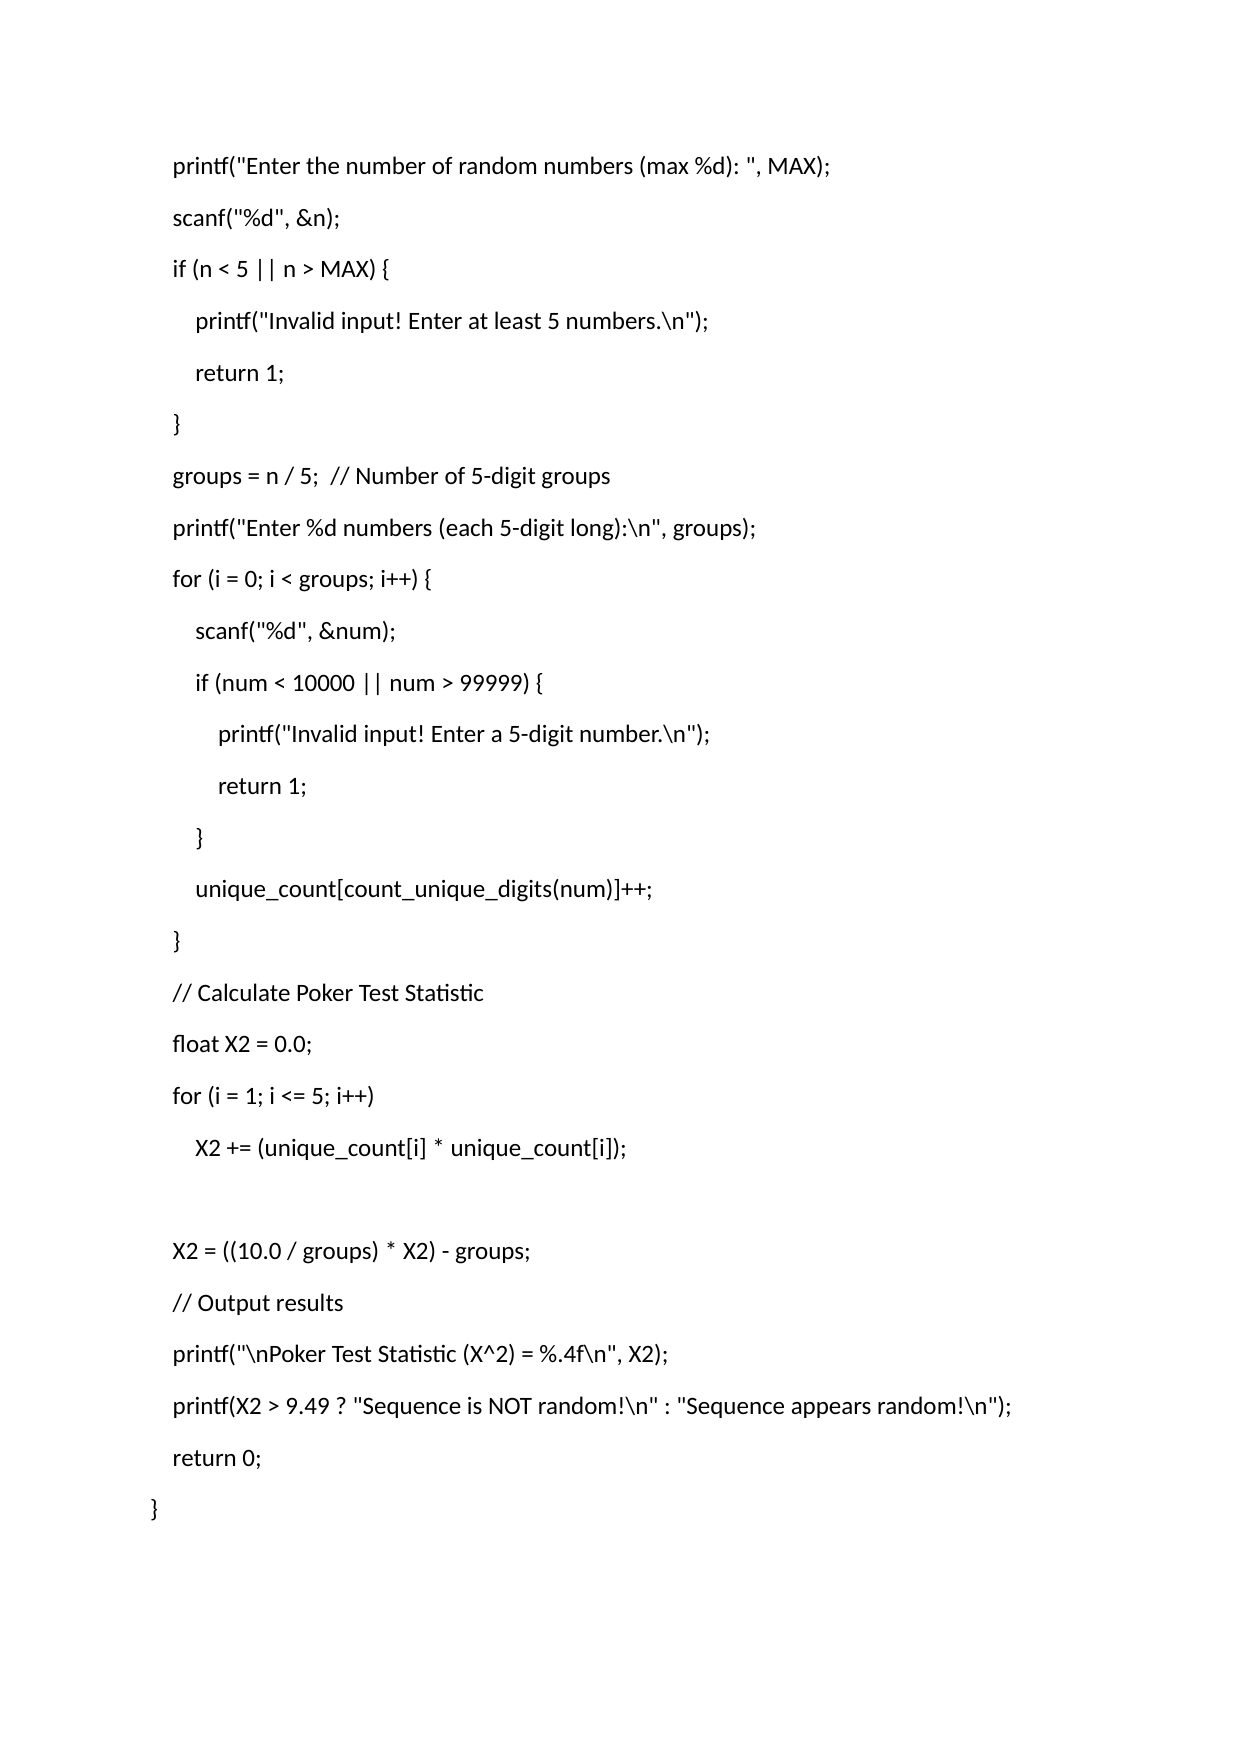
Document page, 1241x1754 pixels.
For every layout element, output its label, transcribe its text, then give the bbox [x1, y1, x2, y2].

text printf("Enter %d numbers (each 5-digit long):\n", groups); [150, 512, 1090, 542]
text // Calculate Poker Test Statistic [150, 977, 1090, 1007]
text return 0; [150, 1442, 1090, 1472]
text } [150, 925, 1090, 956]
text } [150, 1493, 1090, 1524]
text float X2 = 0.0; [150, 1028, 1090, 1059]
text return 1; [150, 770, 1090, 801]
text } [150, 822, 1090, 852]
text printf("Invalid input! Enter a 5-digit number.\n"); [150, 718, 1090, 749]
text printf("\nPoker Test Statistic (X^2) = %.4f\n", X2); [150, 1338, 1090, 1369]
text scanf("%d", &n); [150, 202, 1090, 232]
text X2 = ((10.0 / groups) * X2) - groups; [150, 1235, 1090, 1266]
text for (i = 0; i < groups; i++) { [150, 563, 1090, 594]
text for (i = 1; i <= 5; i++) [150, 1080, 1090, 1111]
text scanf("%d", &num); [150, 615, 1090, 646]
text printf("Invalid input! Enter at least 5 numbers.\n"); [150, 305, 1090, 336]
text if (n < 5 || n > MAX) { [150, 253, 1090, 284]
text // Output results [150, 1287, 1090, 1317]
text groups = n / 5; // Number of 5-digit groups [150, 460, 1090, 491]
text return 1; [150, 357, 1090, 387]
text if (num < 10000 || num > 99999) { [150, 667, 1090, 697]
text X2 += (unique_count[i] * unique_count[i]); [150, 1132, 1090, 1162]
text printf("Enter the number of random numbers (max %d): ", MAX); [150, 150, 1090, 181]
text } [150, 408, 1090, 439]
text unique_count[count_unique_digits(num)]++; [150, 873, 1090, 904]
text printf(X2 > 9.49 ? "Sequence is NOT random!\n" : "Sequence appears random!\n"); [150, 1390, 1090, 1421]
